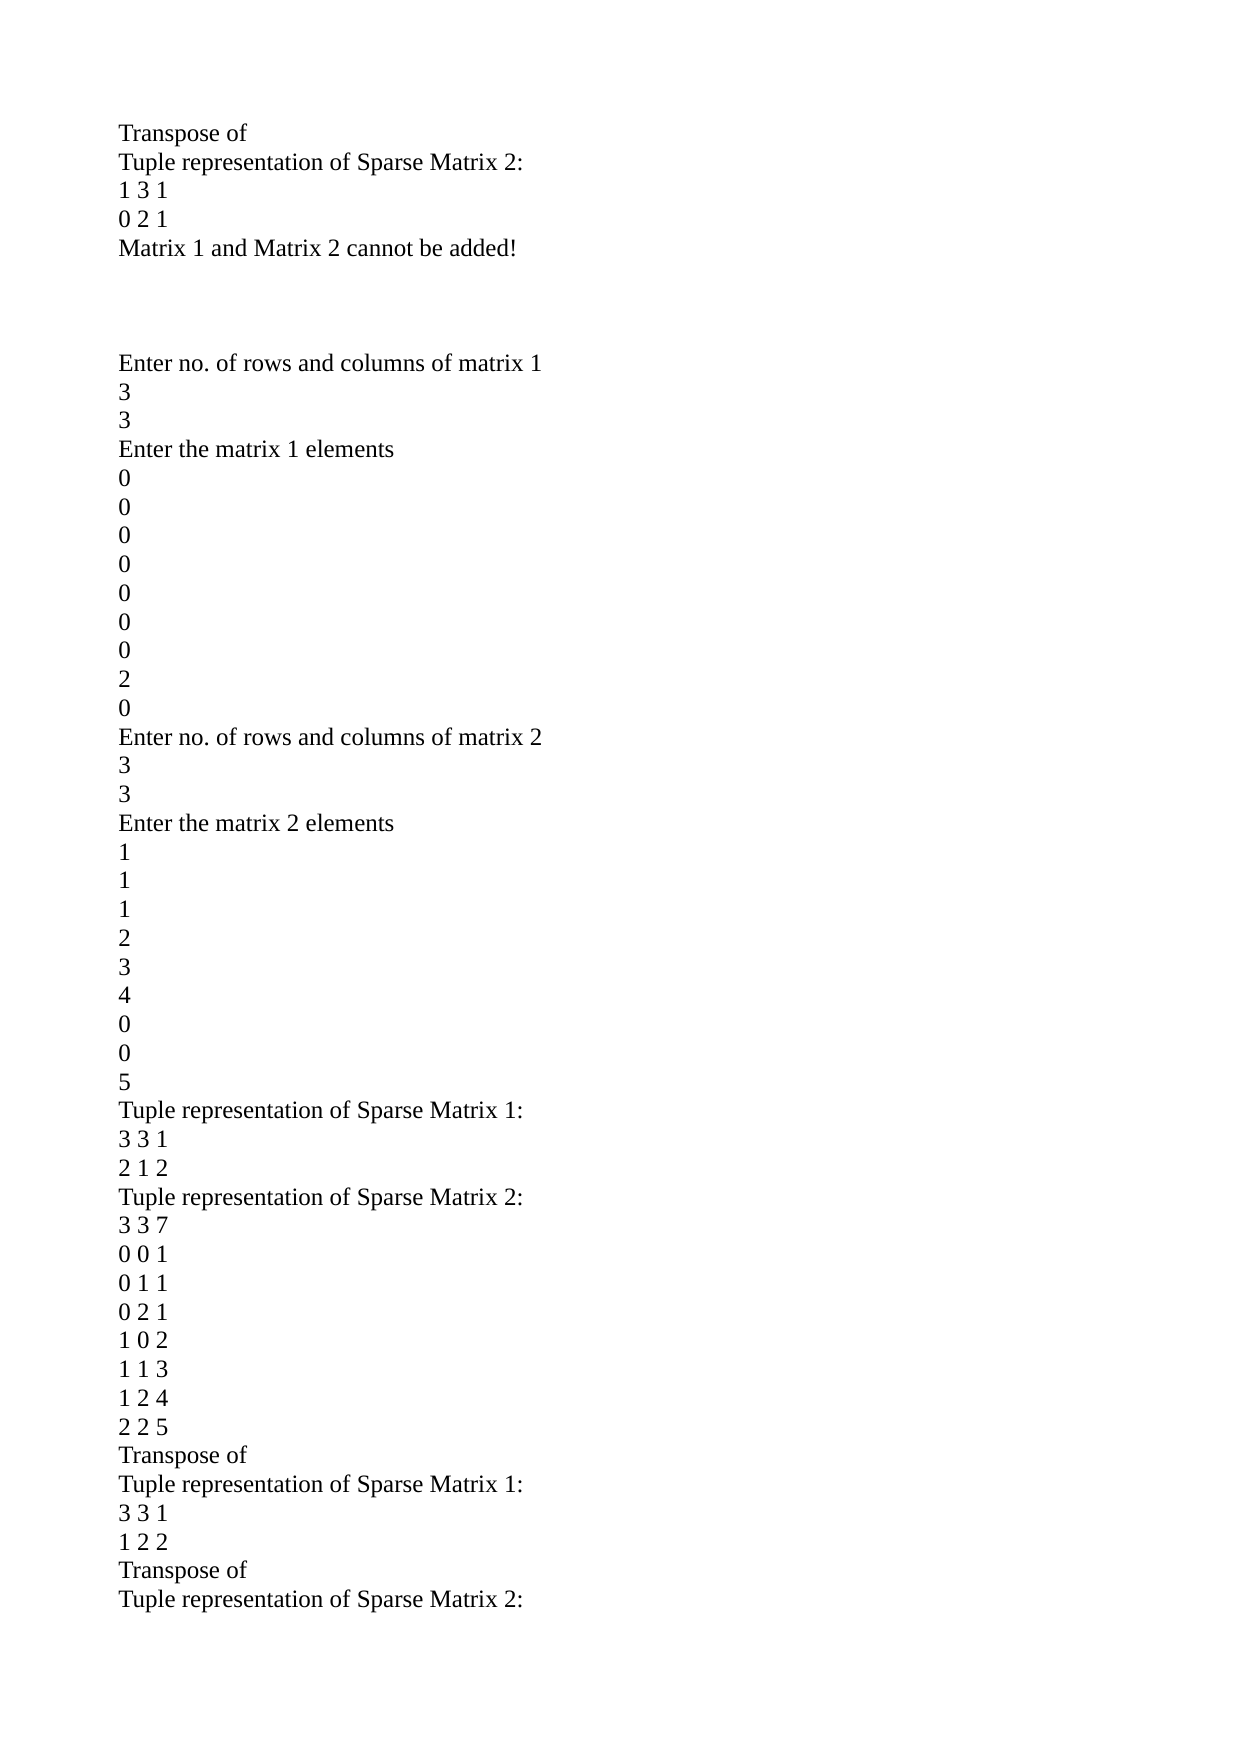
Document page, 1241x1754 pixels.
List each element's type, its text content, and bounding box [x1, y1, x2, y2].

text 1 3 1 [118, 176, 1122, 204]
text Tuple representation of Sparse Matrix 1: [118, 1469, 1122, 1498]
text Enter no. of rows and columns of matrix 2 [118, 722, 1122, 751]
text 1 0 2 [118, 1326, 1122, 1354]
text Tuple representation of Sparse Matrix 2: [118, 1182, 1122, 1211]
text 0 [118, 636, 1122, 664]
text 1 2 4 [118, 1383, 1122, 1412]
text Tuple representation of Sparse Matrix 2: [118, 1584, 1122, 1613]
text 0 2 1 [118, 204, 1122, 233]
text 0 [118, 578, 1122, 607]
text Transpose of [118, 118, 1122, 147]
text Transpose of [118, 1556, 1122, 1584]
text 4 [118, 981, 1122, 1009]
text Tuple representation of Sparse Matrix 2: [118, 147, 1122, 176]
text 0 [118, 463, 1122, 492]
text 2 [118, 923, 1122, 952]
text 0 [118, 492, 1122, 521]
text 3 3 7 [118, 1211, 1122, 1239]
text 1 2 2 [118, 1527, 1122, 1556]
text 3 3 1 [118, 1498, 1122, 1527]
text 1 [118, 894, 1122, 923]
text 3 [118, 406, 1122, 434]
text 0 1 1 [118, 1268, 1122, 1297]
text 0 [118, 521, 1122, 549]
text 3 [118, 952, 1122, 981]
text 0 [118, 607, 1122, 636]
text 3 [118, 779, 1122, 808]
text 3 3 1 [118, 1124, 1122, 1153]
text 0 [118, 549, 1122, 578]
text 1 [118, 866, 1122, 894]
text 0 2 1 [118, 1297, 1122, 1326]
text Enter the matrix 1 elements [118, 434, 1122, 463]
text 3 [118, 377, 1122, 406]
text 2 2 5 [118, 1412, 1122, 1441]
text 0 0 1 [118, 1239, 1122, 1268]
text 5 [118, 1067, 1122, 1096]
text 0 [118, 1009, 1122, 1038]
text Enter the matrix 2 elements [118, 808, 1122, 837]
text Enter no. of rows and columns of matrix 1 [118, 348, 1122, 377]
text Transpose of [118, 1441, 1122, 1469]
text Tuple representation of Sparse Matrix 1: [118, 1096, 1122, 1124]
text 0 [118, 1038, 1122, 1067]
text Matrix 1 and Matrix 2 cannot be added! [118, 233, 1122, 262]
text 0 [118, 693, 1122, 722]
text 2 1 2 [118, 1153, 1122, 1182]
text 1 [118, 837, 1122, 866]
text 2 [118, 664, 1122, 693]
text 3 [118, 751, 1122, 779]
text 1 1 3 [118, 1354, 1122, 1383]
